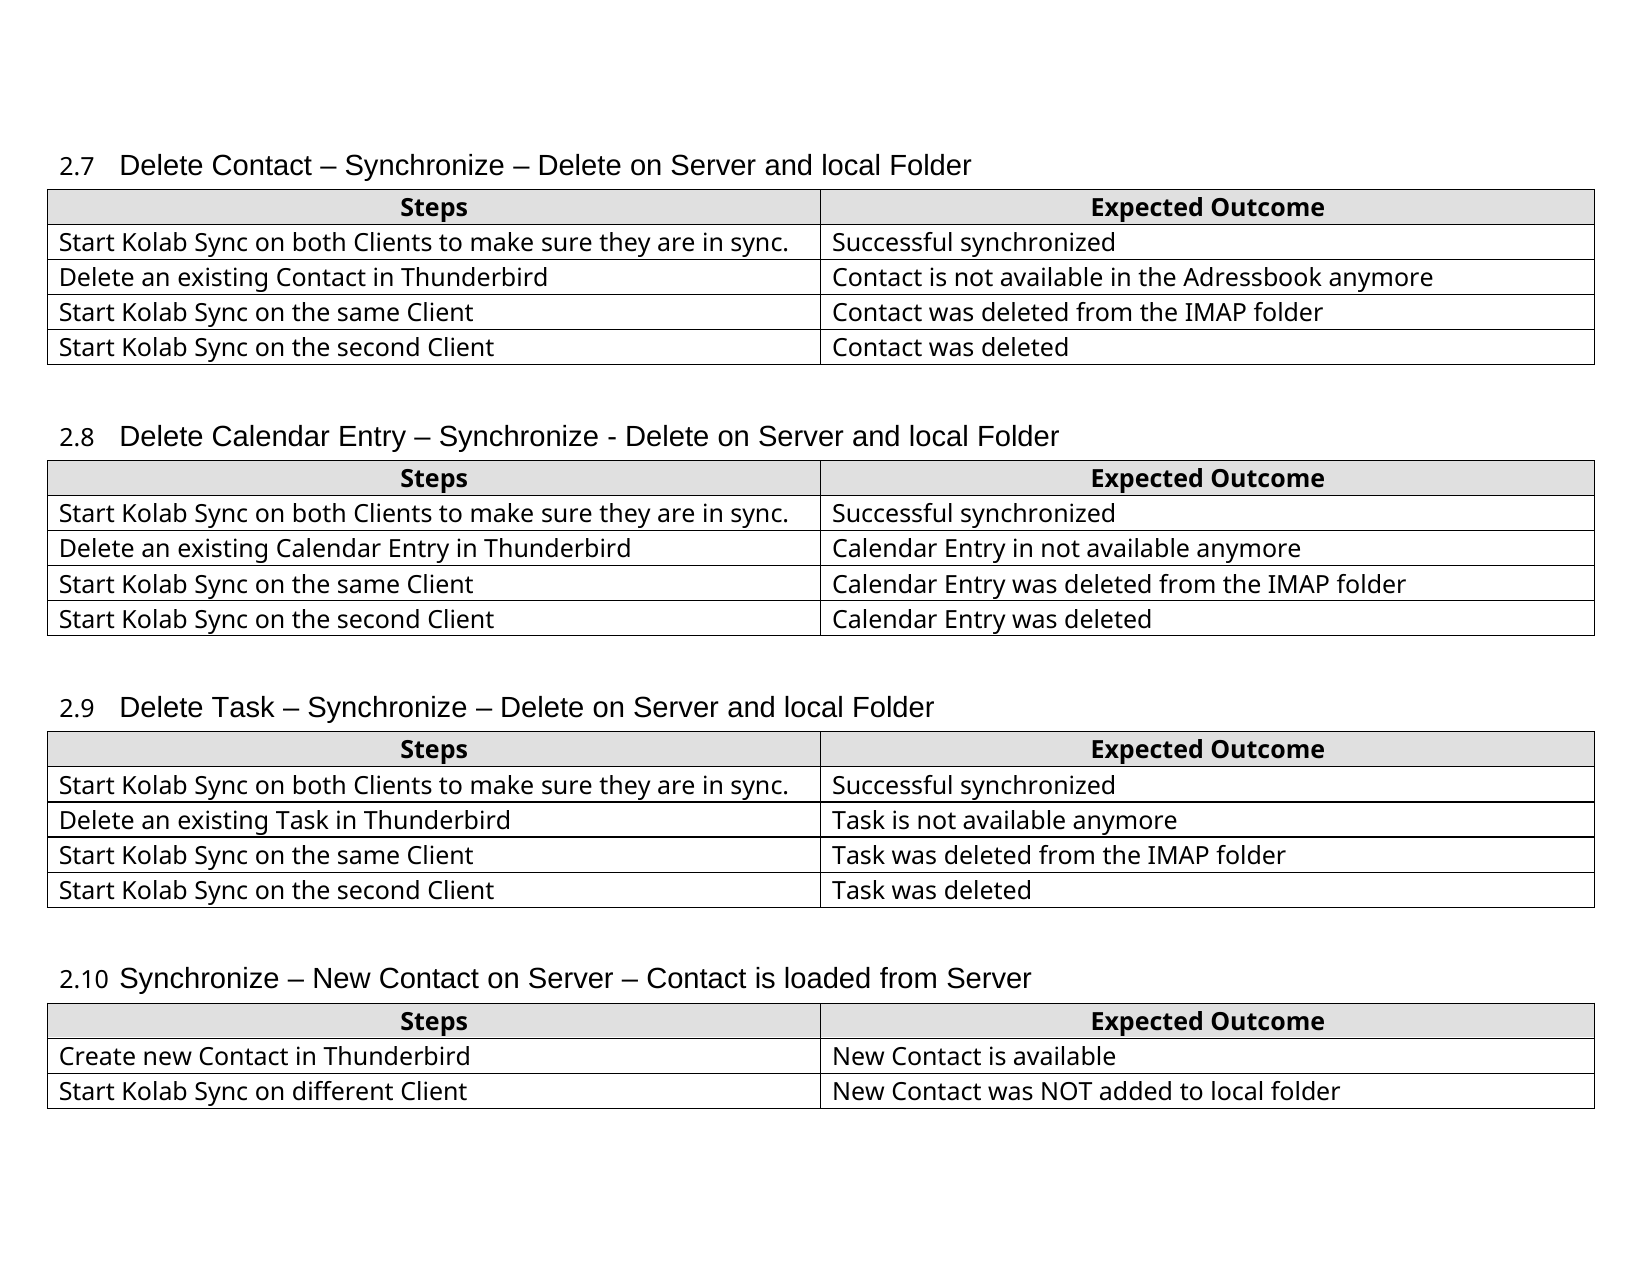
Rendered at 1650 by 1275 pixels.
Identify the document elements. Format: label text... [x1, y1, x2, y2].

subtitle Delete Task – Synchronize – Delete on Server and local Folder [59, 690, 1591, 725]
table_cell Calendar Entry was deleted from the IMAP folder [821, 566, 1594, 600]
table_cell Create new Contact in Thunderbird [48, 1039, 820, 1073]
table_header Expected Outcome [821, 461, 1594, 495]
table_cell Contact was deleted from the IMAP folder [821, 295, 1594, 329]
table_cell Successful synchronized [821, 496, 1594, 530]
table_cell Calendar Entry in not available anymore [821, 531, 1594, 565]
table_cell Calendar Entry was deleted [821, 601, 1594, 635]
table_cell Successful synchronized [821, 225, 1594, 259]
table_cell Delete an existing Contact in Thunderbird [48, 260, 820, 294]
table_cell Delete an existing Task in Thunderbird [48, 803, 820, 836]
table_header Steps [48, 461, 820, 495]
table_header Steps [48, 732, 820, 766]
table_cell Contact is not available in the Adressbook anymore [821, 260, 1594, 294]
table_cell Start Kolab Sync on different Client [48, 1074, 820, 1108]
subtitle Delete Contact – Synchronize – Delete on Server and local Folder [59, 148, 1591, 182]
table_cell New Contact was NOT added to local folder [821, 1074, 1594, 1108]
table_header Expected Outcome [821, 190, 1594, 224]
table_cell Start Kolab Sync on both Clients to make sure they are in sync. [48, 496, 820, 530]
table_cell Start Kolab Sync on the same Client [48, 566, 820, 600]
subtitle Delete Calendar Entry – Synchronize - Delete on Server and local Folder [59, 419, 1591, 454]
table_cell Delete an existing Calendar Entry in Thunderbird [48, 531, 820, 565]
table_cell Contact was deleted [821, 330, 1594, 364]
table_cell Successful synchronized [821, 767, 1594, 801]
table_cell Task is not available anymore [821, 803, 1594, 836]
table_cell Start Kolab Sync on both Clients to make sure they are in sync. [48, 767, 820, 801]
table_header Steps [48, 190, 820, 224]
table_cell Start Kolab Sync on the second Client [48, 330, 820, 364]
table_cell Start Kolab Sync on the second Client [48, 873, 820, 907]
table_cell Start Kolab Sync on the same Client [48, 295, 820, 329]
table_cell New Contact is available [821, 1039, 1594, 1073]
table_cell Start Kolab Sync on the same Client [48, 838, 820, 872]
table_cell Start Kolab Sync on both Clients to make sure they are in sync. [48, 225, 820, 259]
table_cell Task was deleted from the IMAP folder [821, 838, 1594, 872]
subtitle Synchronize – New Contact on Server – Contact is loaded from Server [59, 961, 1591, 996]
table_cell Start Kolab Sync on the second Client [48, 601, 820, 635]
table_header Expected Outcome [821, 732, 1594, 766]
table_header Steps [48, 1004, 820, 1037]
table_header Expected Outcome [821, 1004, 1594, 1037]
table_cell Task was deleted [821, 873, 1594, 907]
